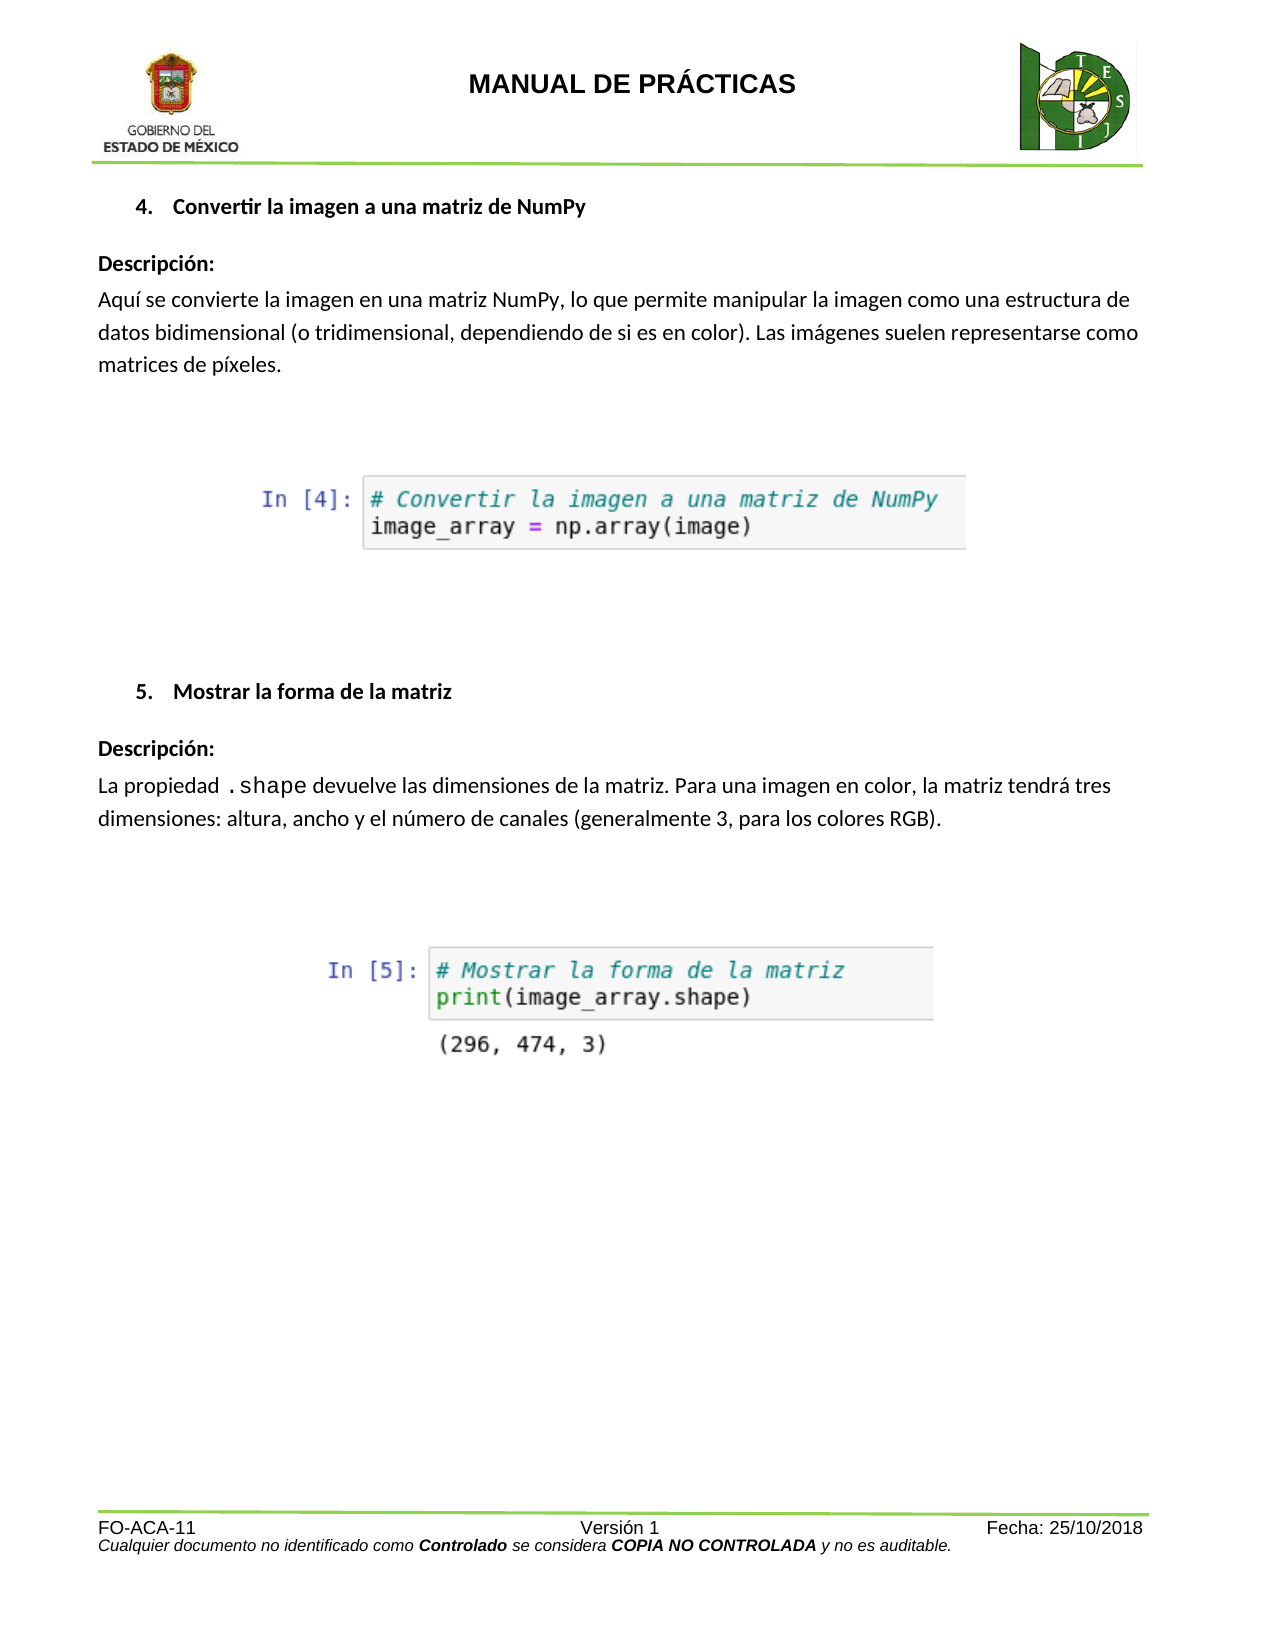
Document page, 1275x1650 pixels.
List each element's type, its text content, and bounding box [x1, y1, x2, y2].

subtitle Descripción: [98, 734, 1183, 762]
picture [95, 42, 241, 161]
text La propiedad .shape devuelve las dimensiones de la matriz. Para una imagen en color, la matriz tendrá tres dimensiones: altura, ancho y el número de canales (generalmente 3, para los colores RGB). [98, 771, 1183, 832]
list Mostrar la forma de la matriz [135, 677, 1183, 705]
list Convertir la imagen a una matriz de NumPy [135, 192, 1183, 220]
picture [1018, 41, 1137, 157]
picture [291, 928, 934, 1060]
picture [236, 459, 967, 558]
subtitle Descripción: [98, 249, 1183, 277]
text Aquí se convierte la imagen en una matriz NumPy, lo que permite manipular la imagen como una estructura de datos bidimensional (o tridimensional, dependiendo de si es en color). Las imágenes suelen representarse como matrices de píxeles. [98, 286, 1183, 378]
